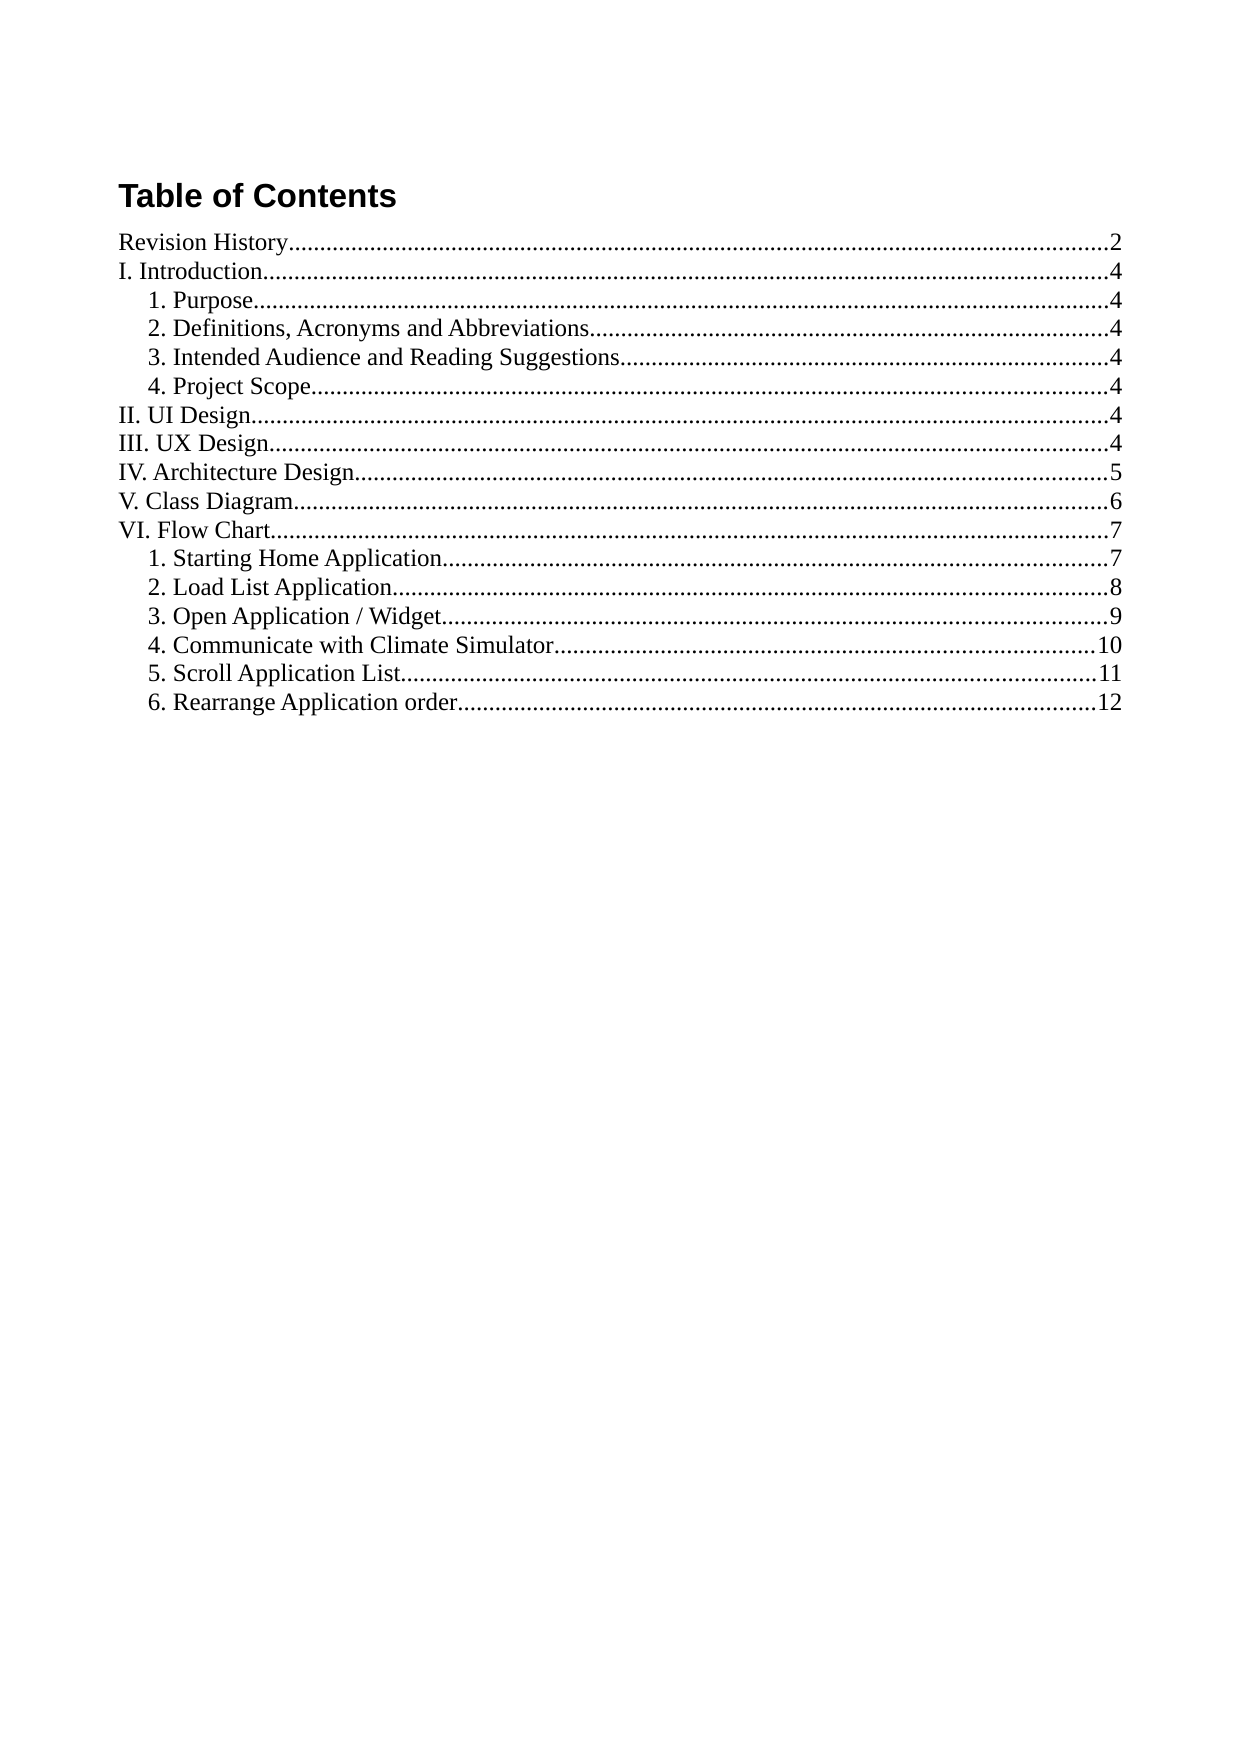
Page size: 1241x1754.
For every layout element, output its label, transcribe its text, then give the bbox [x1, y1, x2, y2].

text 2. Definitions, Acronyms and Abbreviations 4 [148, 313, 1122, 342]
text 4. Project Scope 4 [148, 371, 1122, 400]
text Revision History 2 [118, 227, 1122, 256]
text 4. Communicate with Climate Simulator 10 [148, 630, 1122, 658]
text II. UI Design 4 [118, 400, 1122, 428]
text 3. Open Application / Widget 9 [148, 601, 1122, 630]
text IV. Architecture Design 5 [118, 457, 1122, 486]
text 1. Starting Home Application 7 [148, 543, 1122, 572]
text 6. Rearrange Application order 12 [148, 687, 1122, 716]
text 3. Intended Audience and Reading Suggestions 4 [148, 342, 1122, 371]
text VI. Flow Chart 7 [118, 515, 1122, 543]
text I. Introduction 4 [118, 256, 1122, 285]
text 5. Scroll Application List 11 [148, 658, 1122, 687]
subtitle Table of Contents [118, 176, 1122, 215]
text 1. Purpose 4 [148, 285, 1122, 313]
text V. Class Diagram 6 [118, 486, 1122, 515]
text 2. Load List Application 8 [148, 572, 1122, 601]
text III. UX Design 4 [118, 428, 1122, 457]
